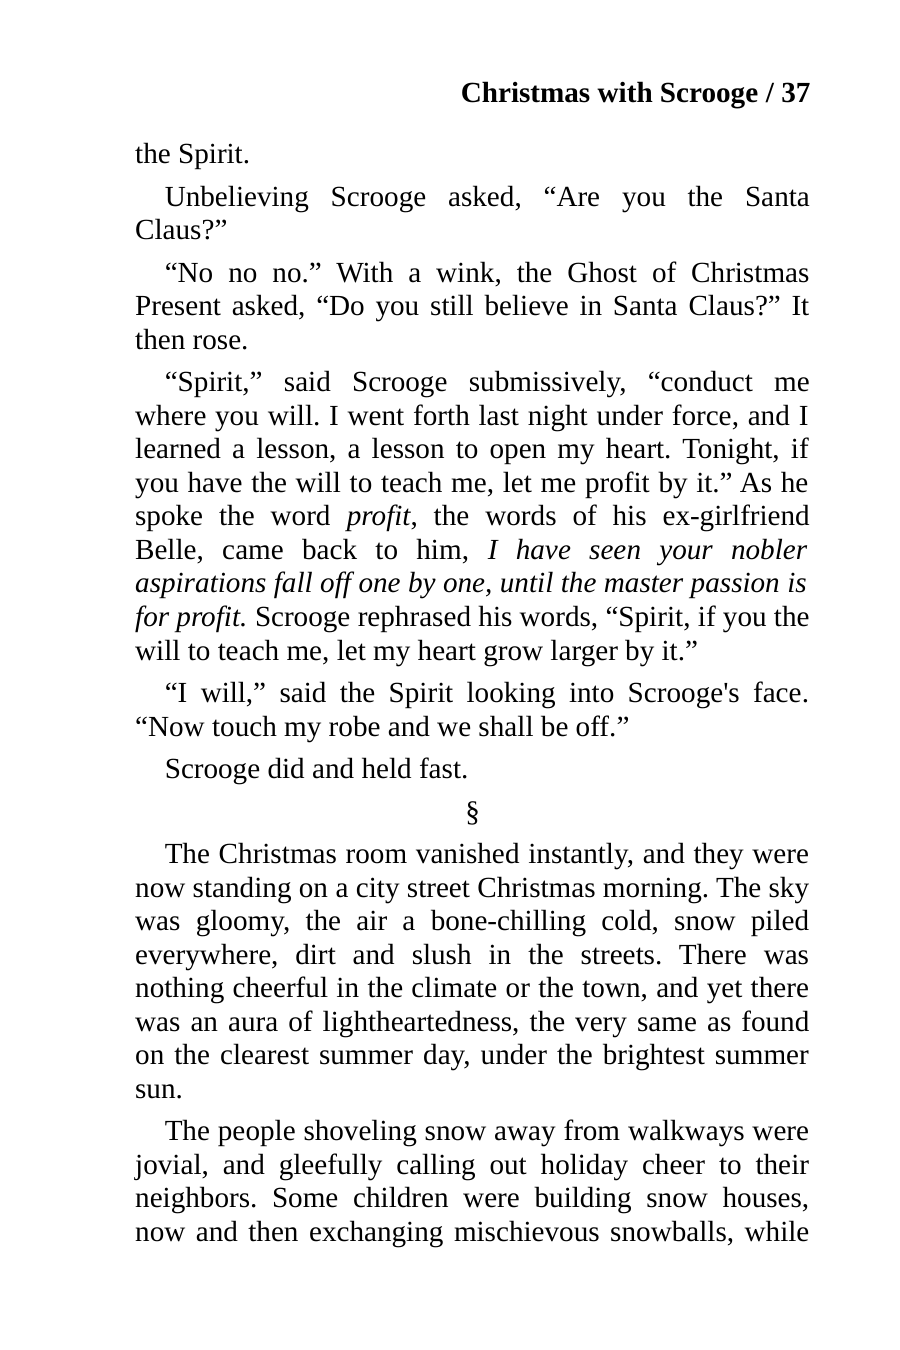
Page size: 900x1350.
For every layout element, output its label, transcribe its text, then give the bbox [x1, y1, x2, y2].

text “Spirit,” said Scrooge submissively, “conduct me where you will. I went forth last night under force, and I learned a lesson, a lesson to open my heart. Tonight, if you have the will to teach me, let me profit by it.” As he spoke the word profit, the words of his ex-girlfriend Belle, came back to him, I have seen your nobler aspirations fall off one by one, until the master passion is for profit. Scrooge rephrased his words, “Spirit, if you the will to teach me, let my heart grow larger by it.” [135, 364, 810, 666]
text “No no no.” With a wink, the Ghost of Christmas Present asked, “Do you still believe in Santa Claus?” It then rose. [135, 255, 810, 355]
text Scrooge did and held fast. [135, 751, 810, 785]
text The Christmas room vanished instantly, and they were now standing on a city street Christmas morning. The sky was gloomy, the air a bone-chilling cold, snow piled everywhere, dirt and slush in the streets. There was nothing cheerful in the climate or the town, and yet there was an aura of lightheartedness, the very same as found on the clearest summer day, under the brightest summer sun. [135, 836, 810, 1104]
text § [135, 794, 810, 827]
text “I will,” said the Spirit looking into Scrooge's face. “Now touch my robe and we shall be off.” [135, 675, 810, 742]
text Unbelieving Scrooge asked, “Are you the Santa Claus?” [135, 179, 810, 246]
text The people shoveling snow away from walkways were jovial, and gleefully calling out holiday cheer to their neighbors. Some children were building snow houses, now and then exchanging mischievous snowballs, while [135, 1113, 810, 1248]
text the Spirit. [135, 136, 810, 170]
